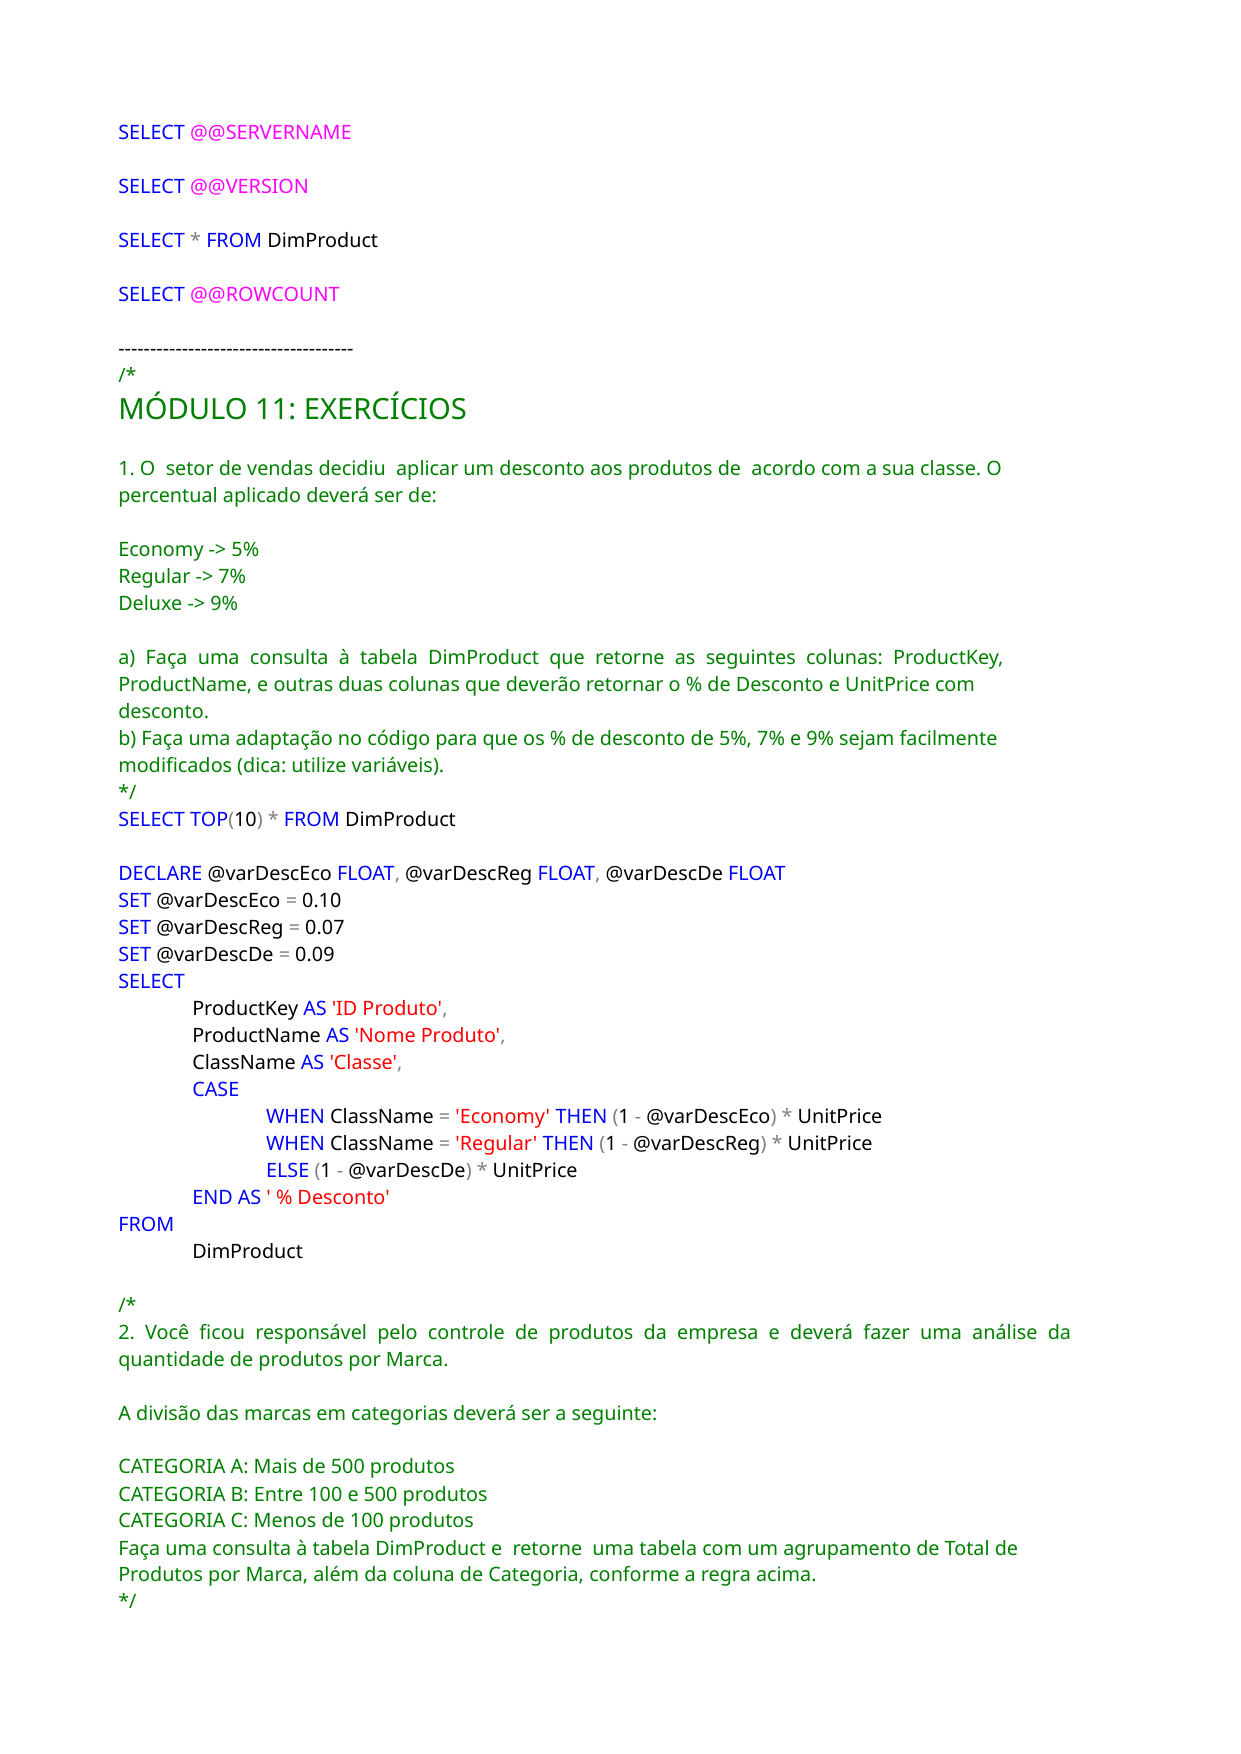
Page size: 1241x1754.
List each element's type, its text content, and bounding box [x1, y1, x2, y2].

text CASE [118, 1075, 1122, 1102]
text Regular -> 7% [118, 562, 1122, 589]
text modificados (dica: utilize variáveis). [118, 751, 1122, 778]
text WHEN ClassName = 'Regular' THEN (1 - @varDescReg) * UnitPrice [118, 1129, 1122, 1156]
text CATEGORIA B: Entre 100 e 500 produtos [118, 1480, 1122, 1507]
text SELECT TOP(10) * FROM DimProduct [118, 805, 1122, 832]
text ProductName, e outras duas colunas que deverão retornar o % de Desconto e UnitPrice com [118, 670, 1122, 697]
text SELECT * FROM DimProduct [118, 226, 1122, 253]
text desconto. [118, 697, 1122, 724]
text /* [118, 1291, 1122, 1318]
text DECLARE @varDescEco FLOAT, @varDescReg FLOAT, @varDescDe FLOAT [118, 859, 1122, 886]
text ClassName AS 'Classe', [118, 1048, 1122, 1075]
text Deluxe -> 9% [118, 589, 1122, 616]
text SELECT @@VERSION [118, 172, 1122, 199]
text 2. Você ficou responsável pelo controle de produtos da empresa e deverá fazer uma análise da [118, 1318, 1122, 1345]
text /* [118, 361, 1122, 388]
text Faça uma consulta à tabela DimProduct e retorne uma tabela com um agrupamento de Total de [118, 1534, 1122, 1561]
text ELSE (1 - @varDescDe) * UnitPrice [118, 1156, 1122, 1183]
text SET @varDescDe = 0.09 [118, 940, 1122, 967]
text percentual aplicado deverá ser de: [118, 482, 1122, 508]
text ------------------------------------- [118, 334, 1122, 361]
text MÓDULO 11: EXERCÍCIOS [118, 388, 1122, 428]
text FROM [118, 1210, 1122, 1237]
text b) Faça uma adaptação no código para que os % de desconto de 5%, 7% e 9% sejam facilmente [118, 724, 1122, 751]
text quantidade de produtos por Marca. [118, 1345, 1122, 1372]
text */ [118, 1588, 1122, 1615]
text 1. O setor de vendas decidiu aplicar um desconto aos produtos de acordo com a sua classe. O [118, 454, 1122, 482]
text a) Faça uma consulta à tabela DimProduct que retorne as seguintes colunas: ProductKey, [118, 643, 1122, 670]
text SELECT @@ROWCOUNT [118, 280, 1122, 307]
text END AS ' % Desconto' [118, 1183, 1122, 1210]
text ProductName AS 'Nome Produto', [118, 1021, 1122, 1048]
text CATEGORIA A: Mais de 500 produtos [118, 1453, 1122, 1480]
text CATEGORIA C: Menos de 100 produtos [118, 1507, 1122, 1534]
text SET @varDescEco = 0.10 [118, 886, 1122, 913]
text Economy -> 5% [118, 536, 1122, 562]
text SET @varDescReg = 0.07 [118, 913, 1122, 940]
text WHEN ClassName = 'Economy' THEN (1 - @varDescEco) * UnitPrice [118, 1102, 1122, 1129]
text ProductKey AS 'ID Produto', [118, 994, 1122, 1021]
text DimProduct [118, 1237, 1122, 1264]
text SELECT @@SERVERNAME [118, 118, 1122, 145]
text A divisão das marcas em categorias deverá ser a seguinte: [118, 1399, 1122, 1426]
text SELECT [118, 967, 1122, 994]
text Produtos por Marca, além da coluna de Categoria, conforme a regra acima. [118, 1561, 1122, 1588]
text */ [118, 778, 1122, 805]
